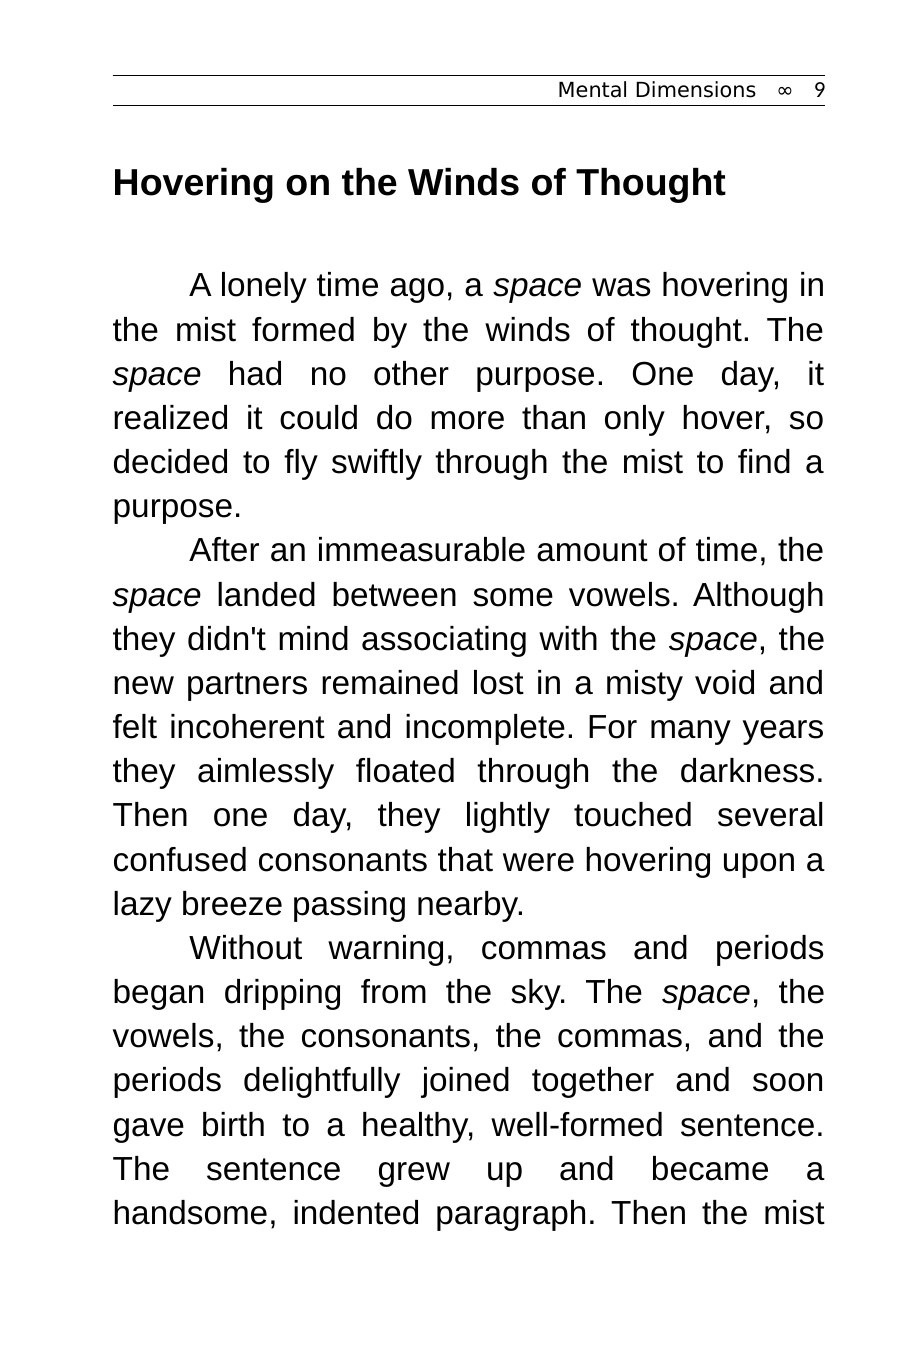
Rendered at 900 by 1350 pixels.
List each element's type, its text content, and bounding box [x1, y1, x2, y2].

subtitle Hovering on the Winds of Thought [112, 160, 825, 203]
subtitle After an immeasurable amount of time, the space landed between some vowels. Although they didn't mind associating with the space, the new partners remained lost in a misty void and felt incoherent and incomplete. For many years they aimlessly floated through the darkness. Then one day, they lightly touched several confused consonants that were hovering upon a lazy breeze passing nearby. [112, 531, 825, 922]
subtitle Without warning, commas and periods began dripping from the sky. The space, the vowels, the consonants, the commas, and the periods delightfully joined together and soon gave birth to a healthy, well-formed sentence. The sentence grew up and became a handsome, indented paragraph. Then the mist [112, 928, 825, 1231]
subtitle A lonely time ago, a space was hovering in the mist formed by the winds of thought. The space had no other purpose. One day, it realized it could do more than only hover, so decided to fly swiftly through the mist to find a purpose. [112, 266, 825, 525]
